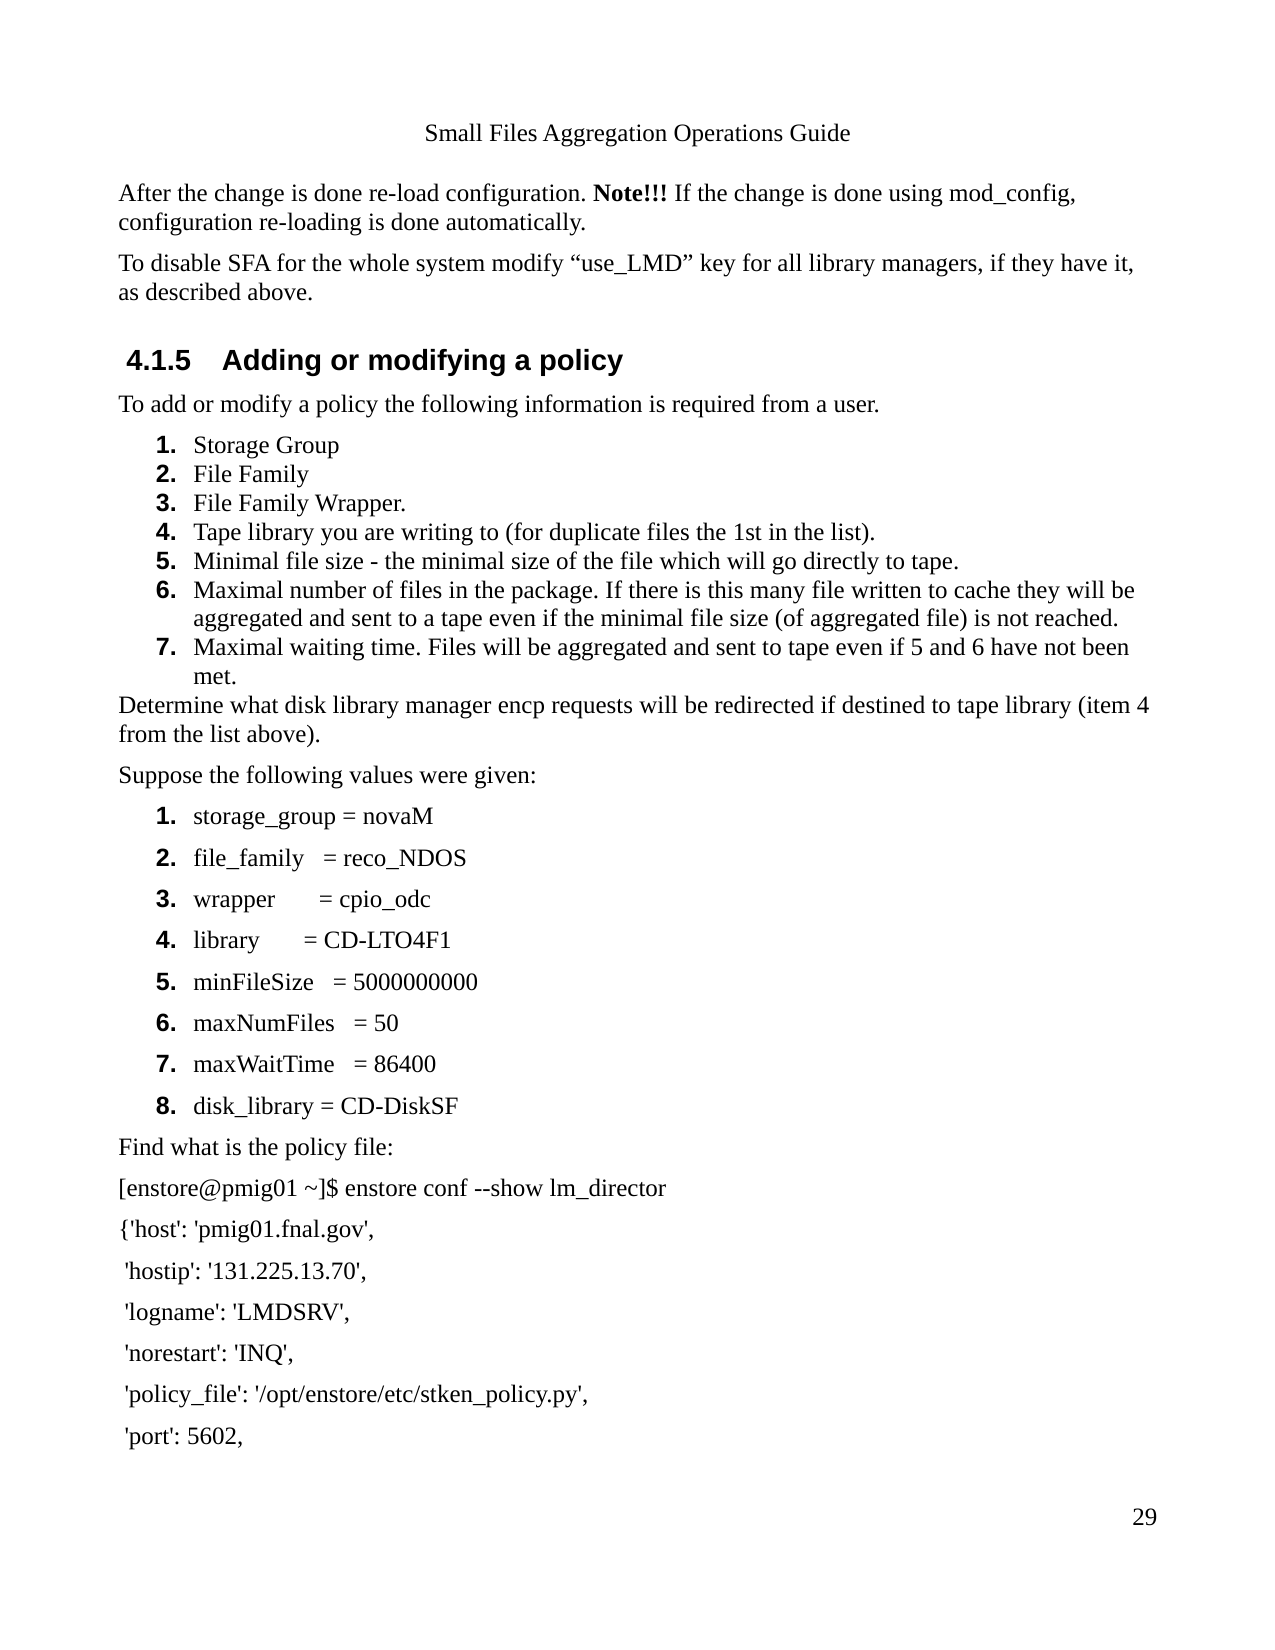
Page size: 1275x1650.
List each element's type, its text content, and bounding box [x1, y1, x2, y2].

list Maximal waiting time. Files will be aggregated and sent to tape even if 5 and 6 have not been met. [156, 632, 1157, 690]
list Minimal file size - the minimal size of the file which will go directly to tape. [156, 546, 1157, 575]
text Determine what disk library manager encp requests will be redirected if destined to tape library (item 4 from the list above). [118, 690, 1157, 747]
text {'host': 'pmig01.fnal.gov', [118, 1214, 1157, 1243]
list file_family = reco_NDOS [156, 842, 1157, 871]
text [enstore@pmig01 ~]$ enstore conf --show lm_director [118, 1173, 1157, 1202]
list File Family [156, 459, 1157, 488]
subtitle Adding or modifying a policy [118, 343, 1157, 377]
text 'hostip': '131.225.13.70', [118, 1256, 1157, 1284]
text To disable SFA for the whole system modify “use_LMD” key for all library managers, if they have it, as described above. [118, 248, 1157, 306]
text 'policy_file': '/opt/enstore/etc/stken_policy.py', [118, 1379, 1157, 1408]
list wrapper = cpio_odc [156, 884, 1157, 913]
text To add or modify a policy the following information is required from a user. [118, 389, 1157, 418]
list File Family Wrapper. [156, 488, 1157, 517]
list storage_group = novaM [156, 801, 1157, 830]
text 'logname': 'LMDSRV', [118, 1297, 1157, 1326]
text 'norestart': 'INQ', [118, 1338, 1157, 1367]
list disk_library = CD-DiskSF [156, 1091, 1157, 1119]
list maxNumFiles = 50 [156, 1008, 1157, 1037]
list minFileSize = 5000000000 [156, 967, 1157, 995]
text After the change is done re-load configuration. Note!!! If the change is done using mod_config, configuration re-loading is done automatically. [118, 178, 1157, 236]
text Find what is the policy file: [118, 1132, 1157, 1161]
list maxWaitTime = 86400 [156, 1049, 1157, 1078]
text 'port': 5602, [118, 1421, 1157, 1449]
list Storage Group [156, 430, 1157, 459]
text Suppose the following values were given: [118, 760, 1157, 789]
list Tape library you are writing to (for duplicate files the 1st in the list). [156, 517, 1157, 546]
list Maximal number of files in the package. If there is this many file written to cache they will be aggregated and sent to a tape even if the minimal file size (of aggregated file) is not reached. [156, 575, 1157, 632]
list library = CD-LTO4F1 [156, 925, 1157, 954]
